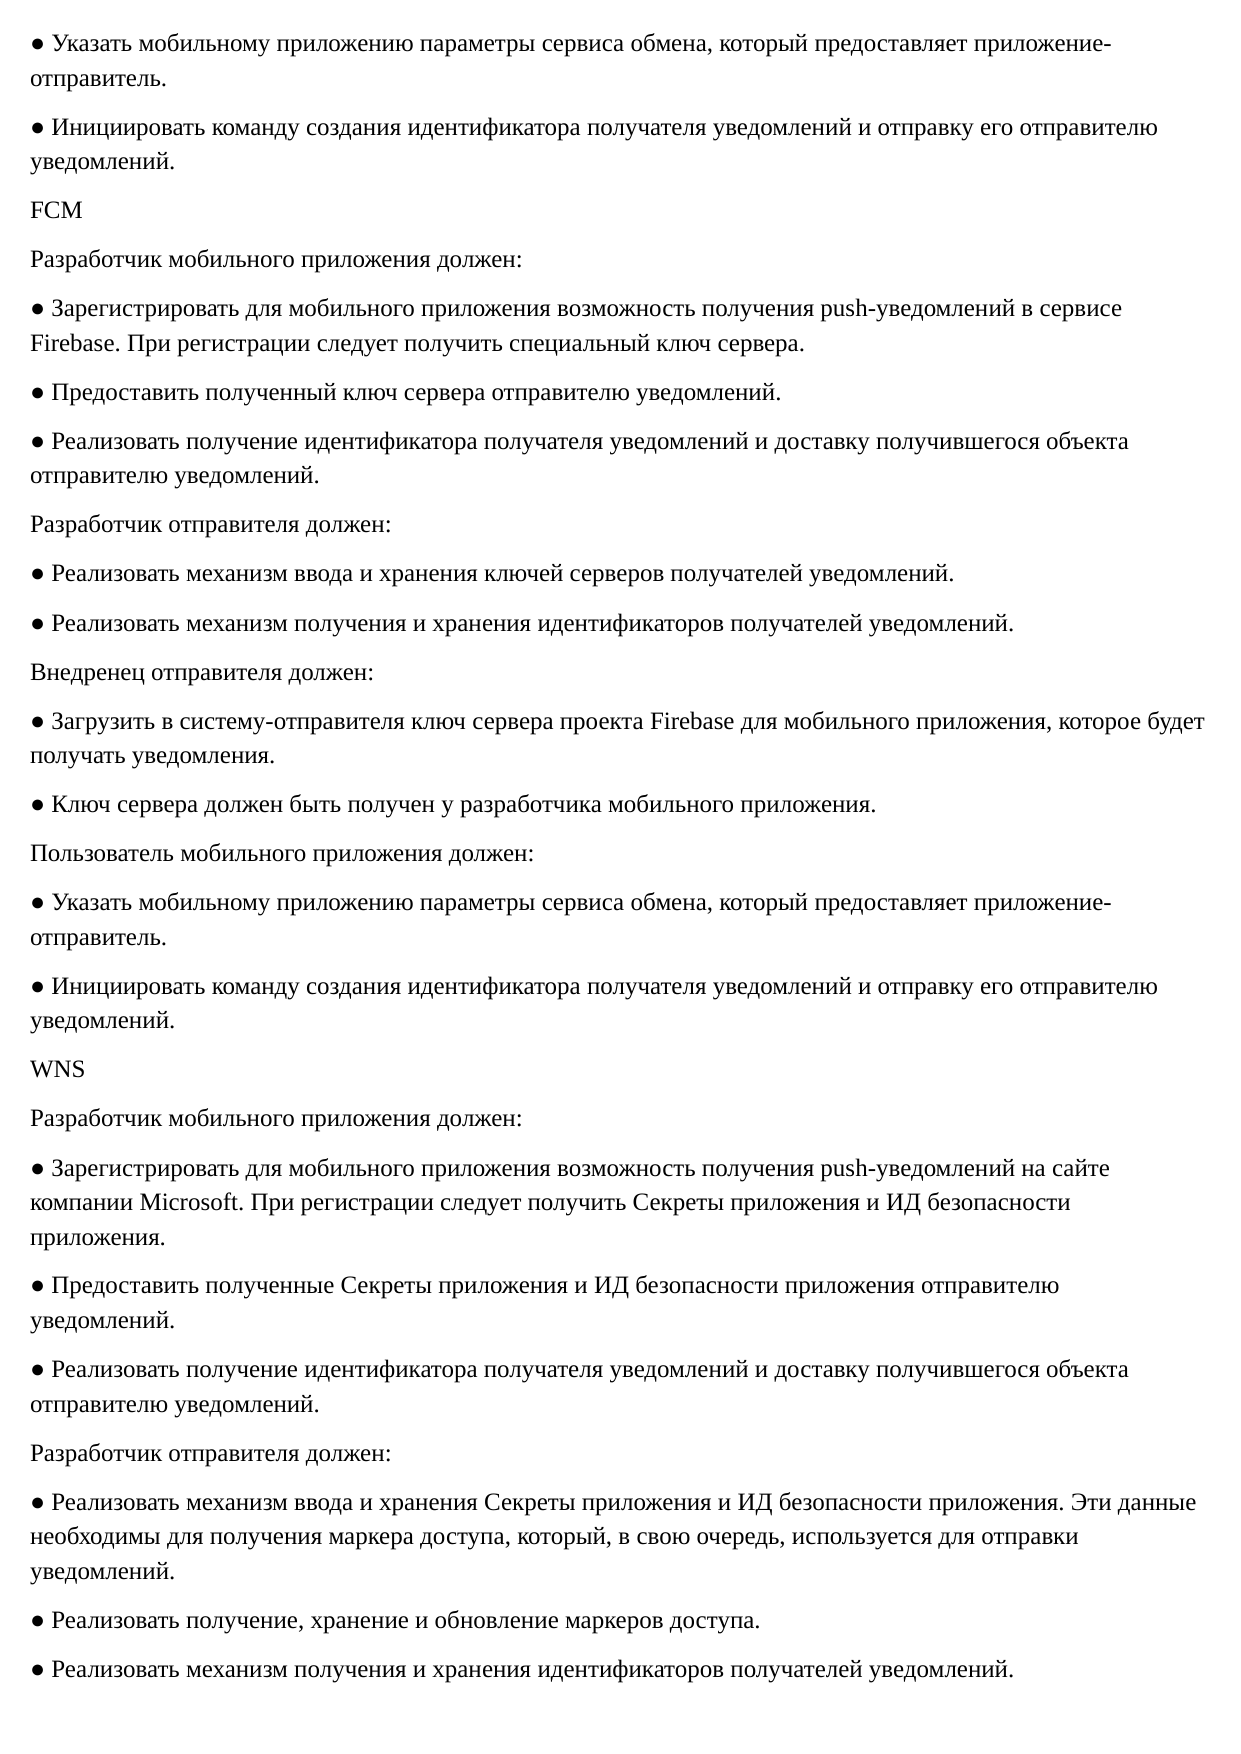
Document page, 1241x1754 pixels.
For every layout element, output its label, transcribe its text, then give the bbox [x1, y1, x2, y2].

text Пользователь мобильного приложения должен: [30, 838, 1211, 867]
text Разработчик мобильного приложения должен: [30, 1103, 1211, 1132]
text ● Указать мобильному приложению параметры сервиса обмена, который предоставляет приложение-отправитель. [30, 887, 1211, 951]
text ● Зарегистрировать для мобильного приложения возможность получения push-уведомлений на сайте компании Microsoft. При регистрации следует получить Секреты приложения и ИД безопасности приложения. [30, 1153, 1211, 1250]
text ● Зарегистрировать для мобильного приложения возможность получения push-уведомлений в сервисе Firebase. При регистрации следует получить специальный ключ сервера. [30, 293, 1211, 357]
text FCM [30, 195, 1211, 224]
text ● Предоставить полученный ключ сервера отправителю уведомлений. [30, 377, 1211, 406]
text ● Инициировать команду создания идентификатора получателя уведомлений и отправку его отправителю уведомлений. [30, 112, 1211, 175]
text WNS [30, 1054, 1211, 1083]
text Внедренец отправителя должен: [30, 657, 1211, 685]
text ● Реализовать механизм получения и хранения идентификаторов получателей уведомлений. [30, 1654, 1211, 1683]
text ● Указать мобильному приложению параметры сервиса обмена, который предоставляет приложение-отправитель. [30, 28, 1211, 91]
text ● Реализовать механизм ввода и хранения Секреты приложения и ИД безопасности приложения. Эти данные необходимы для получения маркера доступа, который, в свою очередь, используется для отправки уведомлений. [30, 1487, 1211, 1584]
text ● Предоставить полученные Секреты приложения и ИД безопасности приложения отправителю уведомлений. [30, 1271, 1211, 1334]
text ● Реализовать механизм ввода и хранения ключей серверов получателей уведомлений. [30, 558, 1211, 587]
text ● Реализовать получение идентификатора получателя уведомлений и доставку получившегося объекта отправителю уведомлений. [30, 426, 1211, 489]
text ● Загрузить в систему-отправителя ключ сервера проекта Firebase для мобильного приложения, которое будет получать уведомления. [30, 706, 1211, 769]
text Разработчик отправителя должен: [30, 1438, 1211, 1466]
text ● Ключ сервера должен быть получен у разработчика мобильного приложения. [30, 789, 1211, 818]
text Разработчик отправителя должен: [30, 509, 1211, 538]
text Разработчик мобильного приложения должен: [30, 244, 1211, 273]
text ● Реализовать механизм получения и хранения идентификаторов получателей уведомлений. [30, 608, 1211, 636]
text ● Инициировать команду создания идентификатора получателя уведомлений и отправку его отправителю уведомлений. [30, 971, 1211, 1034]
text ● Реализовать получение идентификатора получателя уведомлений и доставку получившегося объекта отправителю уведомлений. [30, 1354, 1211, 1417]
text ● Реализовать получение, хранение и обновление маркеров доступа. [30, 1605, 1211, 1633]
